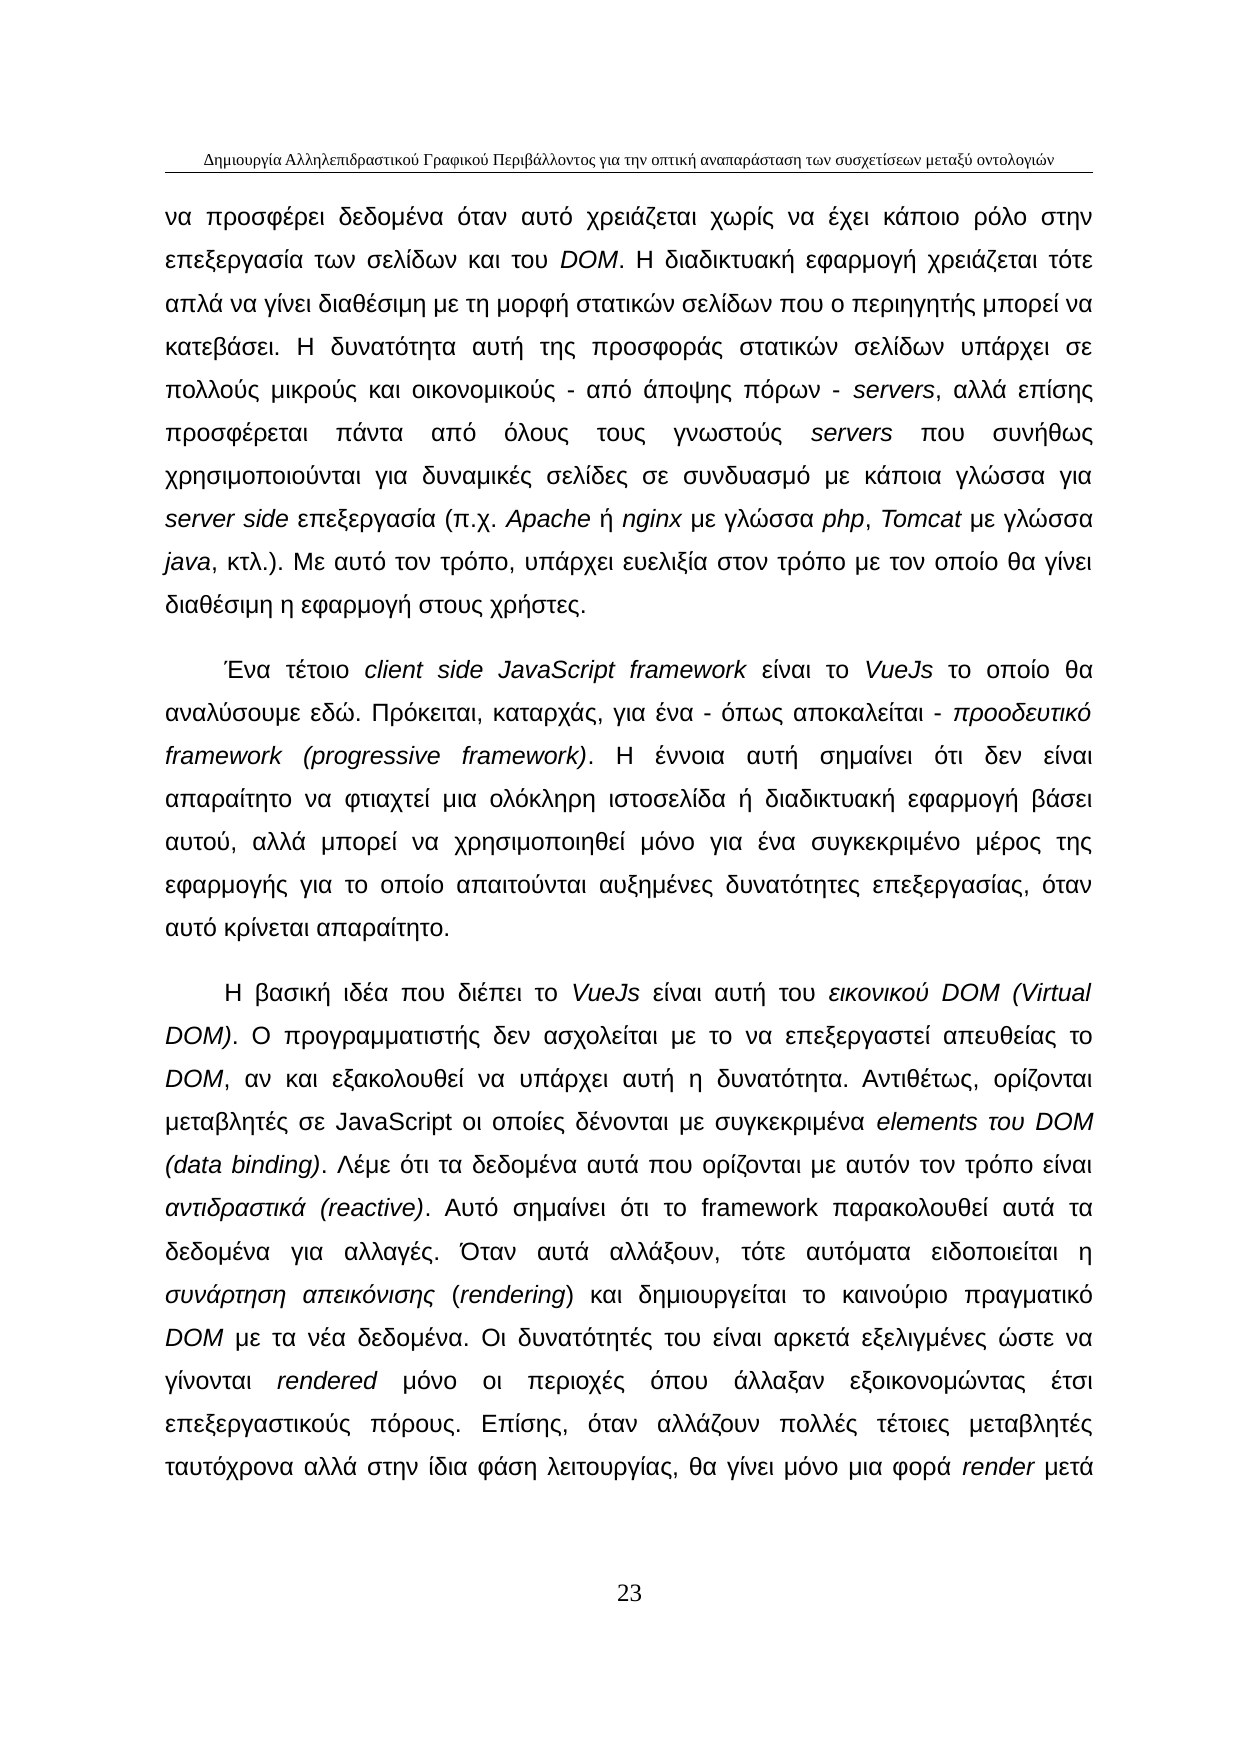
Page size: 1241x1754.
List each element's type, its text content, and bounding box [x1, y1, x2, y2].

text Η βασική ιδέα που διέπει το VueJs είναι αυτή του εικονικού DOM (Virtual DOM). Ο προγραμματιστής δεν ασχολείται με το να επεξεργαστεί απευθείας το DOM, αν και εξακολουθεί να υπάρχει αυτή η δυνατότητα. Αντιθέτως, ορίζονται μεταβλητές σε JavaScript οι οποίες δένονται με συγκεκριμένα elements του DOM (data binding). Λέμε ότι τα δεδομένα αυτά που ορίζονται με αυτόν τον τρόπο είναι αντιδραστικά (reactive). Αυτό σημαίνει ότι το framework παρακολουθεί αυτά τα δεδομένα για αλλαγές. Όταν αυτά αλλάξουν, τότε αυτόματα ειδοποιείται η συνάρτηση απεικόνισης (rendering) και δημιουργείται το καινούριο πραγματικό DOM με τα νέα δεδομένα. Οι δυνατότητές του είναι αρκετά εξελιγμένες ώστε να γίνονται rendered μόνο οι περιοχές όπου άλλαξαν εξοικονομώντας έτσι επεξεργαστικούς πόρους. Επίσης, όταν αλλάζουν πολλές τέτοιες μεταβλητές ταυτόχρονα αλλά στην ίδια φάση λειτουργίας, θα γίνει μόνο μια φορά render μετά [165, 978, 1093, 1481]
text Ένα τέτοιο client side JavaScript framework είναι το VueJs το οποίο θα αναλύσουμε εδώ. Πρόκειται, καταρχάς, για ένα - όπως αποκαλείται - προοδευτικό framework (progressive framework). Η έννοια αυτή σημαίνει ότι δεν είναι απαραίτητο να φτιαχτεί μια ολόκληρη ιστοσελίδα ή διαδικτυακή εφαρμογή βάσει αυτού, αλλά μπορεί να χρησιμοποιηθεί μόνο για ένα συγκεκριμένο μέρος της εφαρμογής για το οποίο απαιτούνται αυξημένες δυνατότητες επεξεργασίας, όταν αυτό κρίνεται απαραίτητο. [165, 655, 1093, 942]
text να προσφέρει δεδομένα όταν αυτό χρειάζεται χωρίς να έχει κάποιο ρόλο στην επεξεργασία των σελίδων και του DOM. Η διαδικτυακή εφαρμογή χρειάζεται τότε απλά να γίνει διαθέσιμη με τη μορφή στατικών σελίδων που ο περιηγητής μπορεί να κατεβάσει. Η δυνατότητα αυτή της προσφοράς στατικών σελίδων υπάρχει σε πολλούς μικρούς και οικονομικούς - από άποψης πόρων - servers, αλλά επίσης προσφέρεται πάντα από όλους τους γνωστούς servers που συνήθως χρησιμοποιούνται για δυναμικές σελίδες σε συνδυασμό με κάποια γλώσσα για server side επεξεργασία (π.χ. Apache ή nginx με γλώσσα php, Tomcat με γλώσσα java, κτλ.). Με αυτό τον τρόπο, υπάρχει ευελιξία στον τρόπο με τον οποίο θα γίνει διαθέσιμη η εφαρμογή στους χρήστες. [165, 202, 1093, 619]
